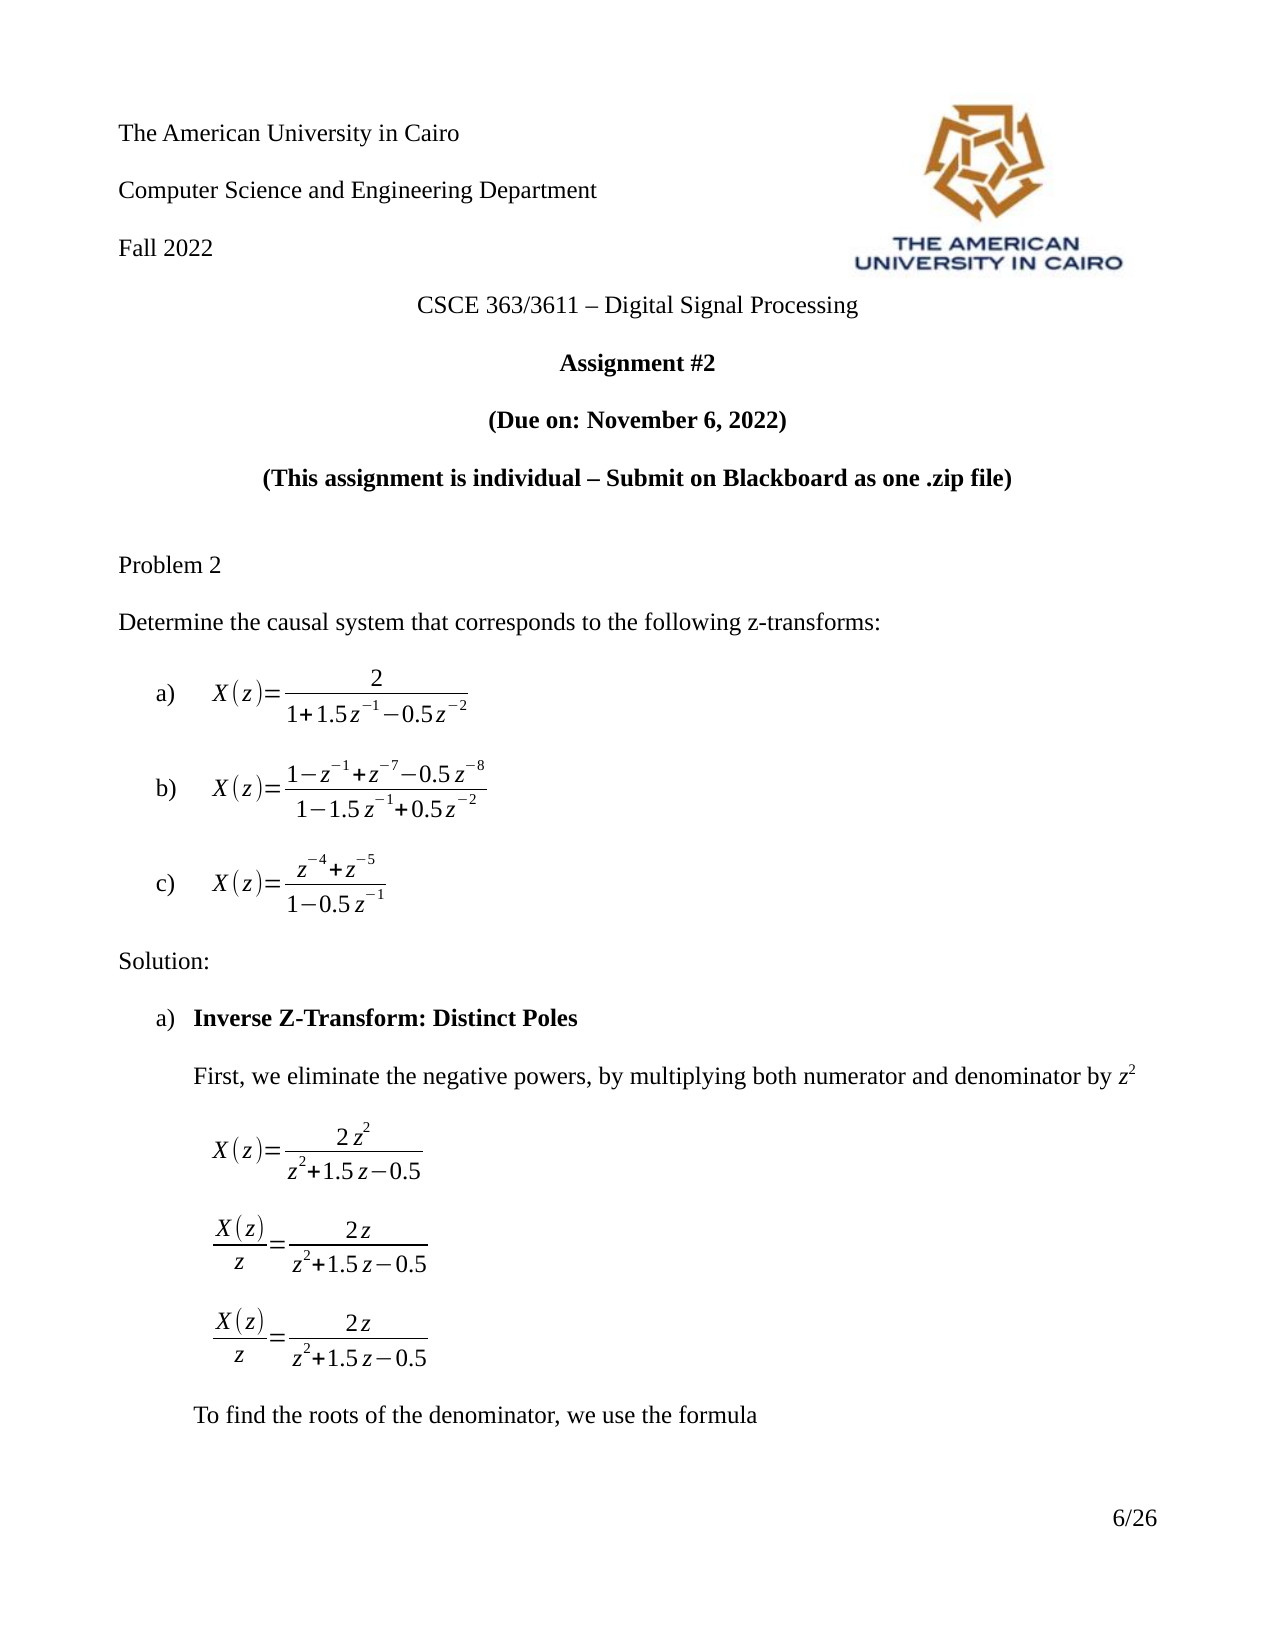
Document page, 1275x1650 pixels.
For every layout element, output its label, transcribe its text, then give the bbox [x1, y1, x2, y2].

text Problem 2 [118, 550, 1157, 579]
list First, we eliminate the negative powers, by multiplying both numerator and denominator by z2 [156, 1061, 1157, 1089]
list To find the roots of the denominator, we use the formula [156, 1400, 1157, 1429]
picture [848, 93, 1134, 279]
text Solution: [118, 946, 1157, 974]
text Determine the causal system that corresponds to the following z-transforms: [118, 607, 1157, 636]
list Inverse Z-Transform: Distinct Poles [156, 1003, 1157, 1032]
